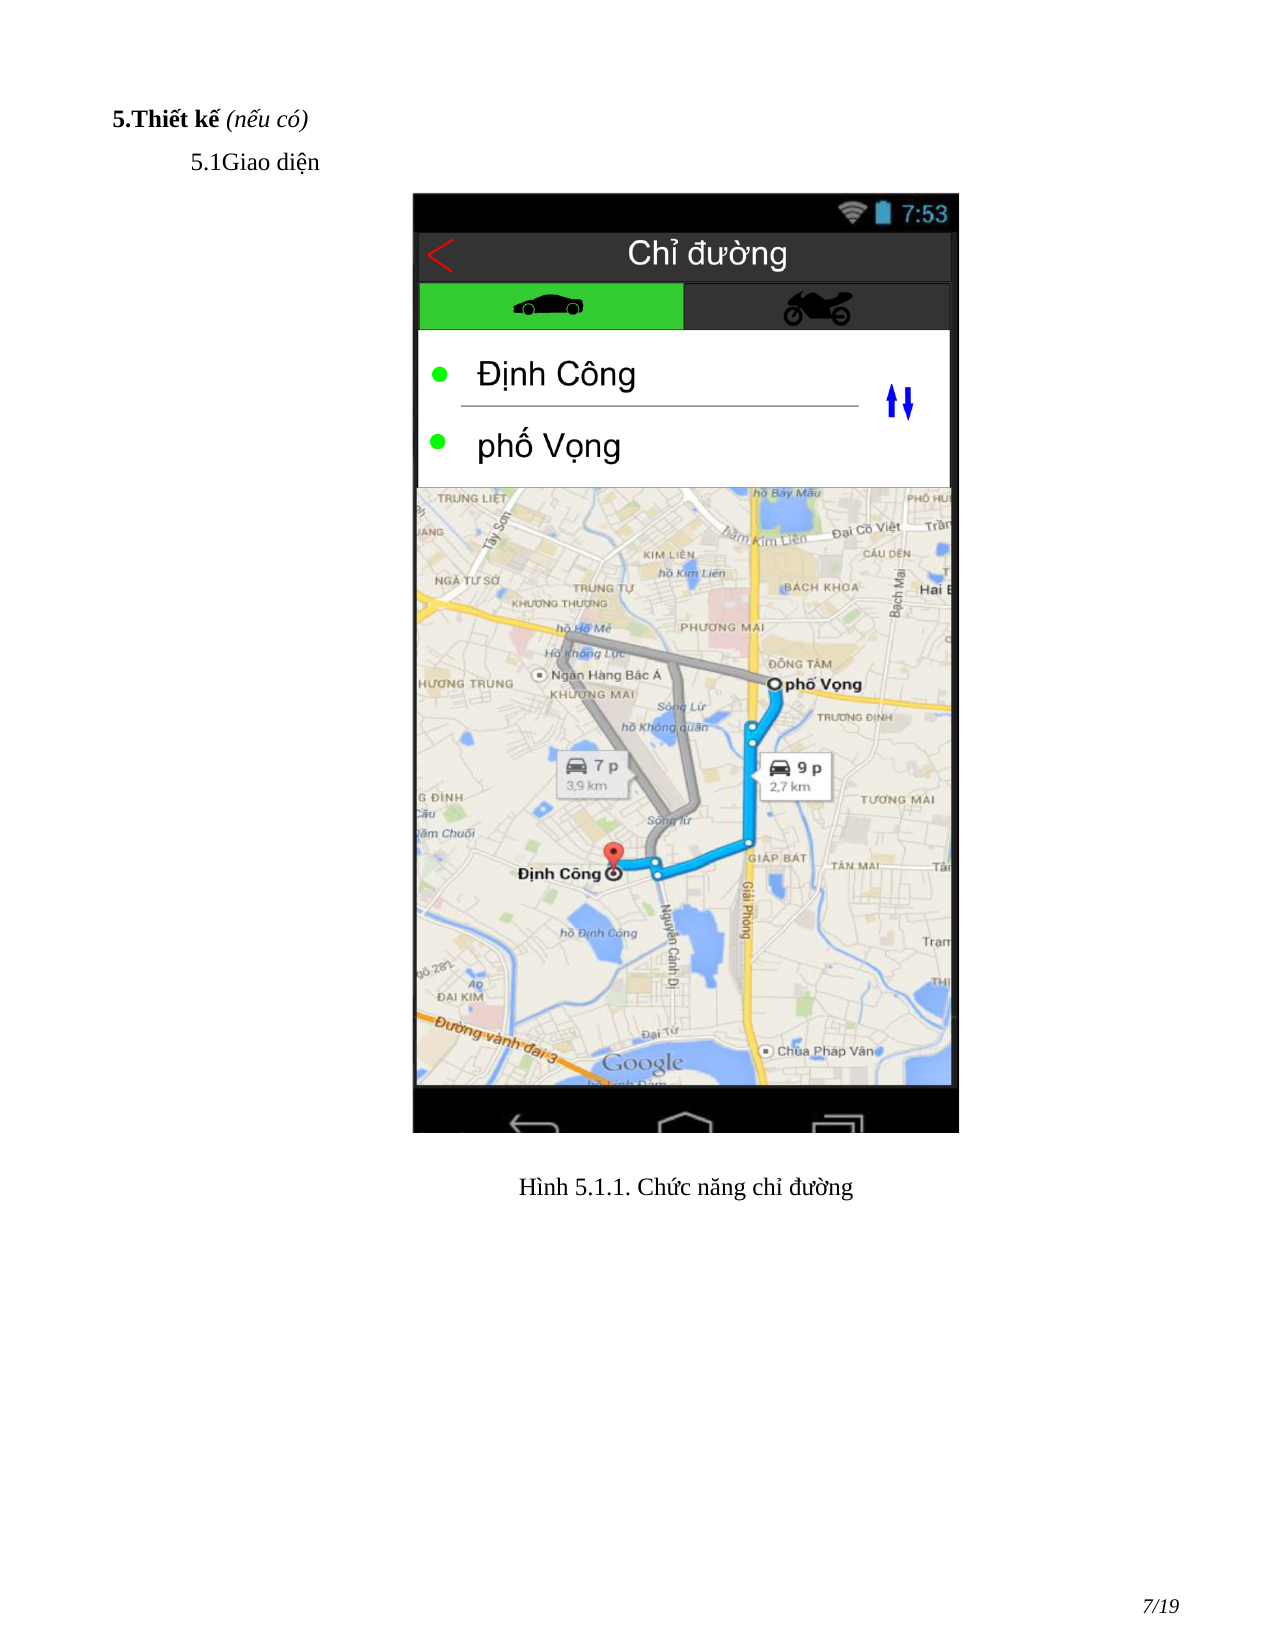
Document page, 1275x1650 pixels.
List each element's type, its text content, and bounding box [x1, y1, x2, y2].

list Thiết kế (nếu có) [112, 104, 1181, 132]
text Hình 5.1.1. Chức năng chỉ đường [190, 1172, 1181, 1200]
list Giao diện [190, 147, 1181, 176]
